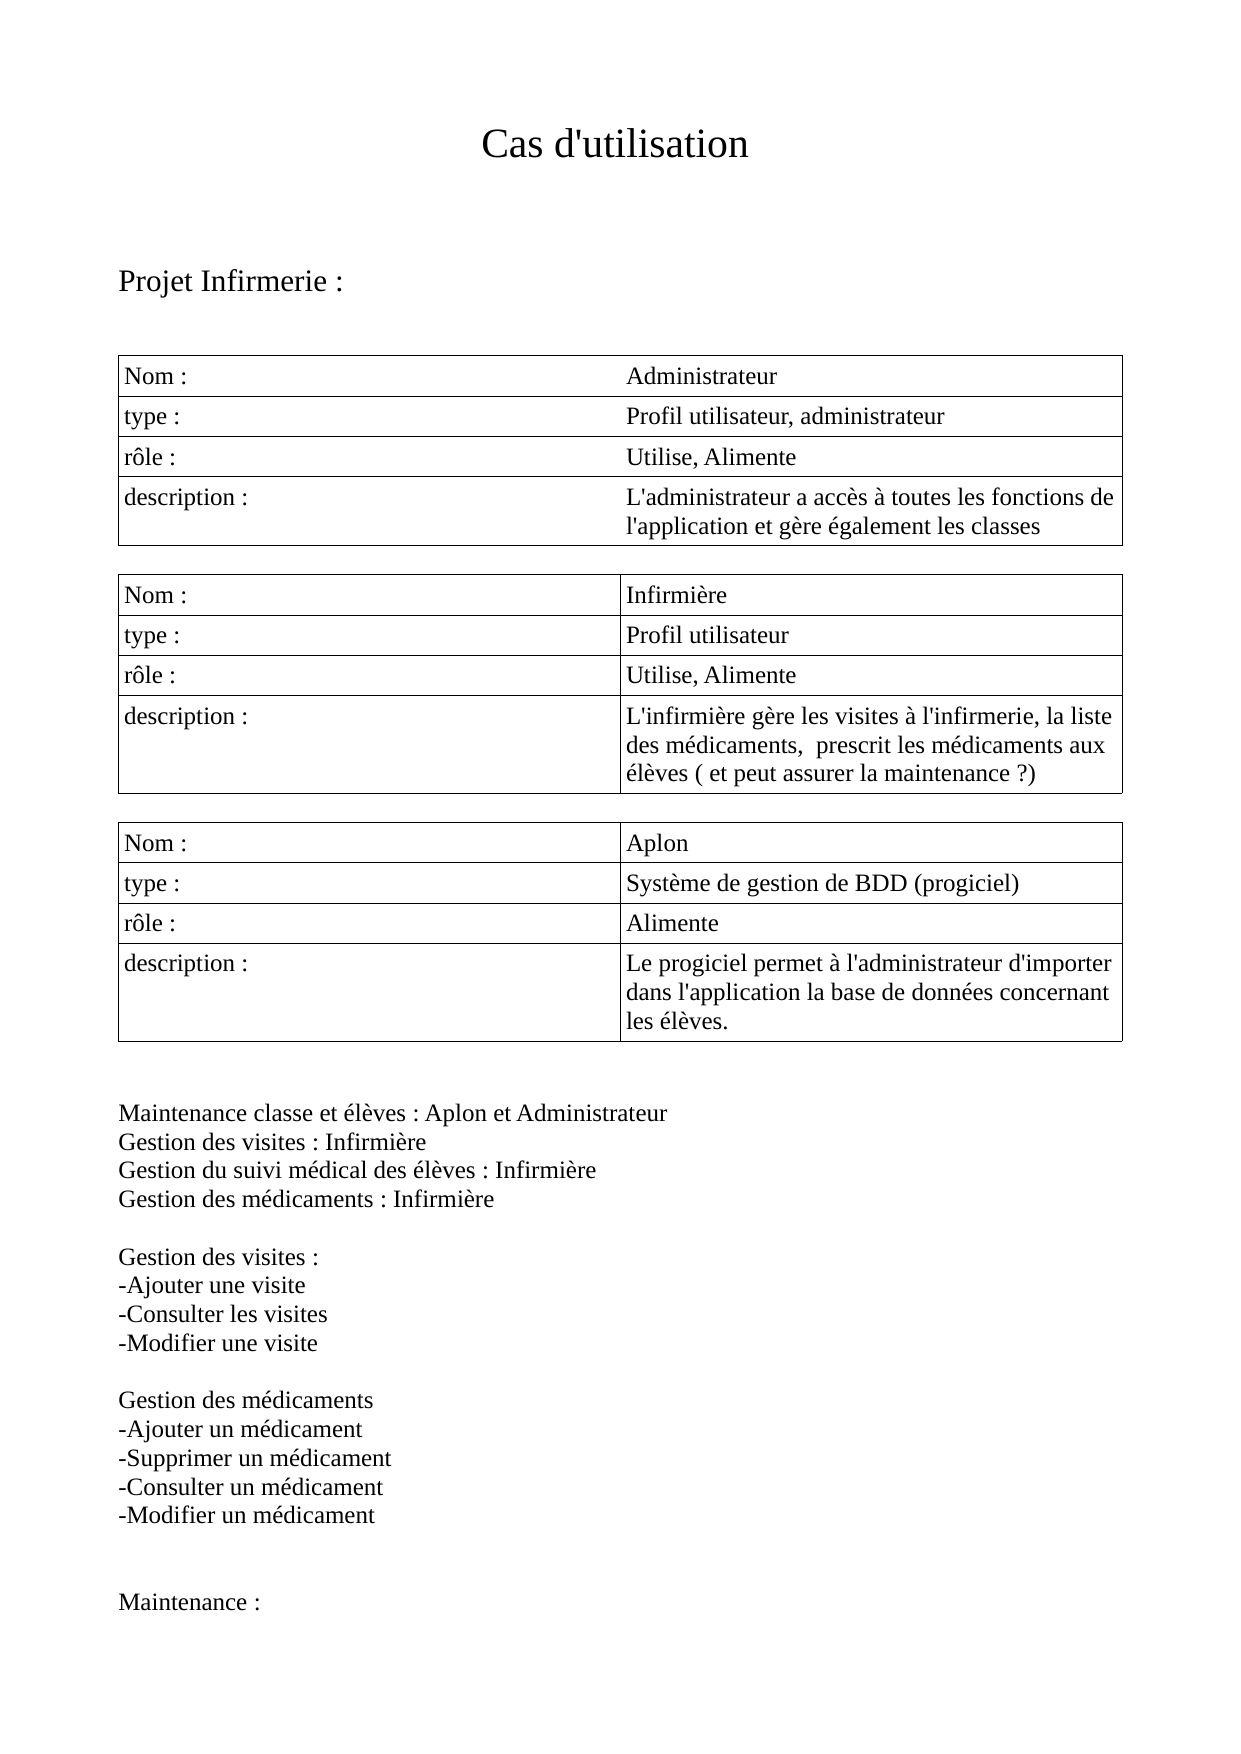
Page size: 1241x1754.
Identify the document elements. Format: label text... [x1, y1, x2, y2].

text Gestion des visites : Infirmière [118, 1127, 1122, 1156]
table_header Nom : [119, 823, 620, 862]
table_cell type : [119, 863, 620, 902]
table_cell rôle : [119, 437, 620, 476]
table_cell L'administrateur a accès à toutes les fonctions de l'application et gère également les classes [620, 477, 1122, 545]
text -Supprimer un médicament [118, 1443, 1122, 1472]
table_cell Utilise, Alimente [620, 437, 1122, 476]
table_cell description : [119, 944, 620, 1041]
text -Consulter un médicament [118, 1472, 1122, 1501]
table_header Nom : [119, 575, 620, 614]
table_cell Alimente [621, 904, 1122, 943]
table_cell L'infirmière gère les visites à l'infirmerie, la liste des médicaments, prescrit les médicaments aux élèves ( et peut assurer la maintenance ?) [621, 696, 1122, 793]
text Gestion du suivi médical des élèves : Infirmière [118, 1156, 1122, 1184]
table_header Aplon [621, 823, 1122, 862]
text -Modifier un médicament [118, 1501, 1122, 1529]
text Projet Infirmerie : [118, 262, 1122, 298]
table_cell rôle : [119, 656, 620, 695]
table_cell type : [119, 616, 620, 655]
text -Ajouter une visite [118, 1271, 1122, 1299]
table_cell Profil utilisateur, administrateur [620, 397, 1122, 436]
table_cell description : [119, 696, 620, 793]
table_cell rôle : [119, 904, 620, 943]
table_header Administrateur [620, 356, 1122, 396]
table_header Infirmière [621, 575, 1122, 614]
text Maintenance : [118, 1587, 1122, 1616]
text -Modifier une visite [118, 1328, 1122, 1357]
text Gestion des visites : [118, 1242, 1122, 1271]
table_cell description : [119, 477, 620, 545]
text -Consulter les visites [118, 1299, 1122, 1328]
table_cell Système de gestion de BDD (progiciel) [621, 863, 1122, 902]
table_cell type : [119, 397, 620, 436]
table_cell Profil utilisateur [621, 616, 1122, 655]
text Cas d'utilisation [118, 118, 1122, 166]
text -Ajouter un médicament [118, 1414, 1122, 1443]
text Gestion des médicaments : Infirmière [118, 1184, 1122, 1213]
table_header Nom : [119, 356, 620, 396]
table_cell Utilise, Alimente [621, 656, 1122, 695]
table_cell Le progiciel permet à l'administrateur d'importer dans l'application la base de données concernant les élèves. [621, 944, 1122, 1041]
text Gestion des médicaments [118, 1386, 1122, 1414]
text Maintenance classe et élèves : Aplon et Administrateur [118, 1098, 1122, 1127]
